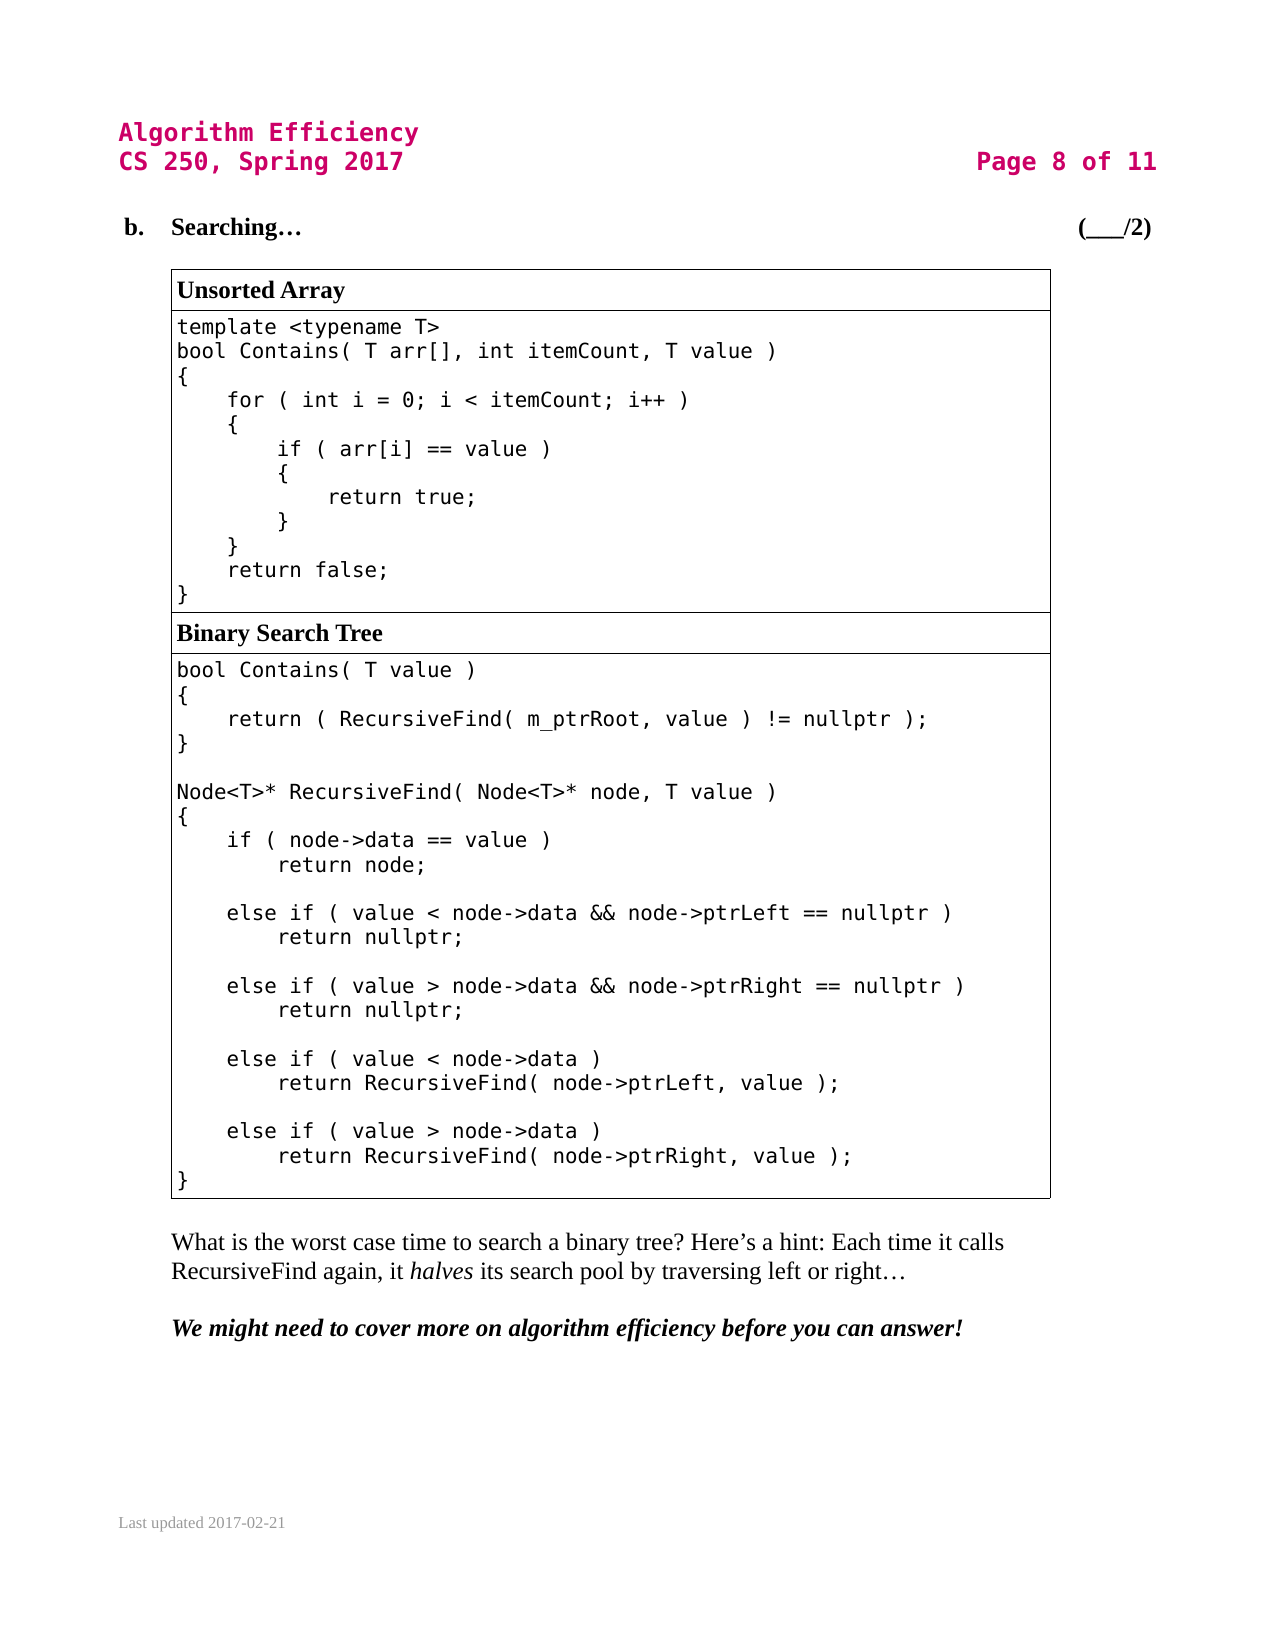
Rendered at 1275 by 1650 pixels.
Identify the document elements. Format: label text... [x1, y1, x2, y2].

table_cell (___/2) [1056, 206, 1157, 1463]
table_cell b. [118, 206, 165, 1463]
table_cell Binary Search Tree [172, 613, 1050, 653]
table_cell bool Contains( T value ) { return ( RecursiveFind( m_ptrRoot, value ) != nullptr ); } Node<T>* RecursiveFind( Node<T>* node, T value ) { if ( node->data == value ) return node; else if ( value < node->data && node->ptrLeft == nullptr ) return nullptr; else if ( value > node->data && node->ptrRight == nullptr ) return nullptr; else if ( value < node->data ) return RecursiveFind( node->ptrLeft, value ); else if ( value > node->data ) return RecursiveFind( node->ptrRight, value ); } [172, 654, 1050, 1198]
table_cell template <typename T> bool Contains( T arr[], int itemCount, T value ) { for ( int i = 0; i < itemCount; i++ ) { if ( arr[i] == value ) { return true; } } return false; } [172, 311, 1050, 612]
table_cell Searching… What is the worst case time to search a binary tree? Here’s a hint: Each time it calls RecursiveFind again, it halves its search pool by traversing left or right… We might need to cover more on algorithm efficiency before you can answer! [165, 206, 1056, 1463]
table_header Unsorted Array [172, 270, 1050, 309]
